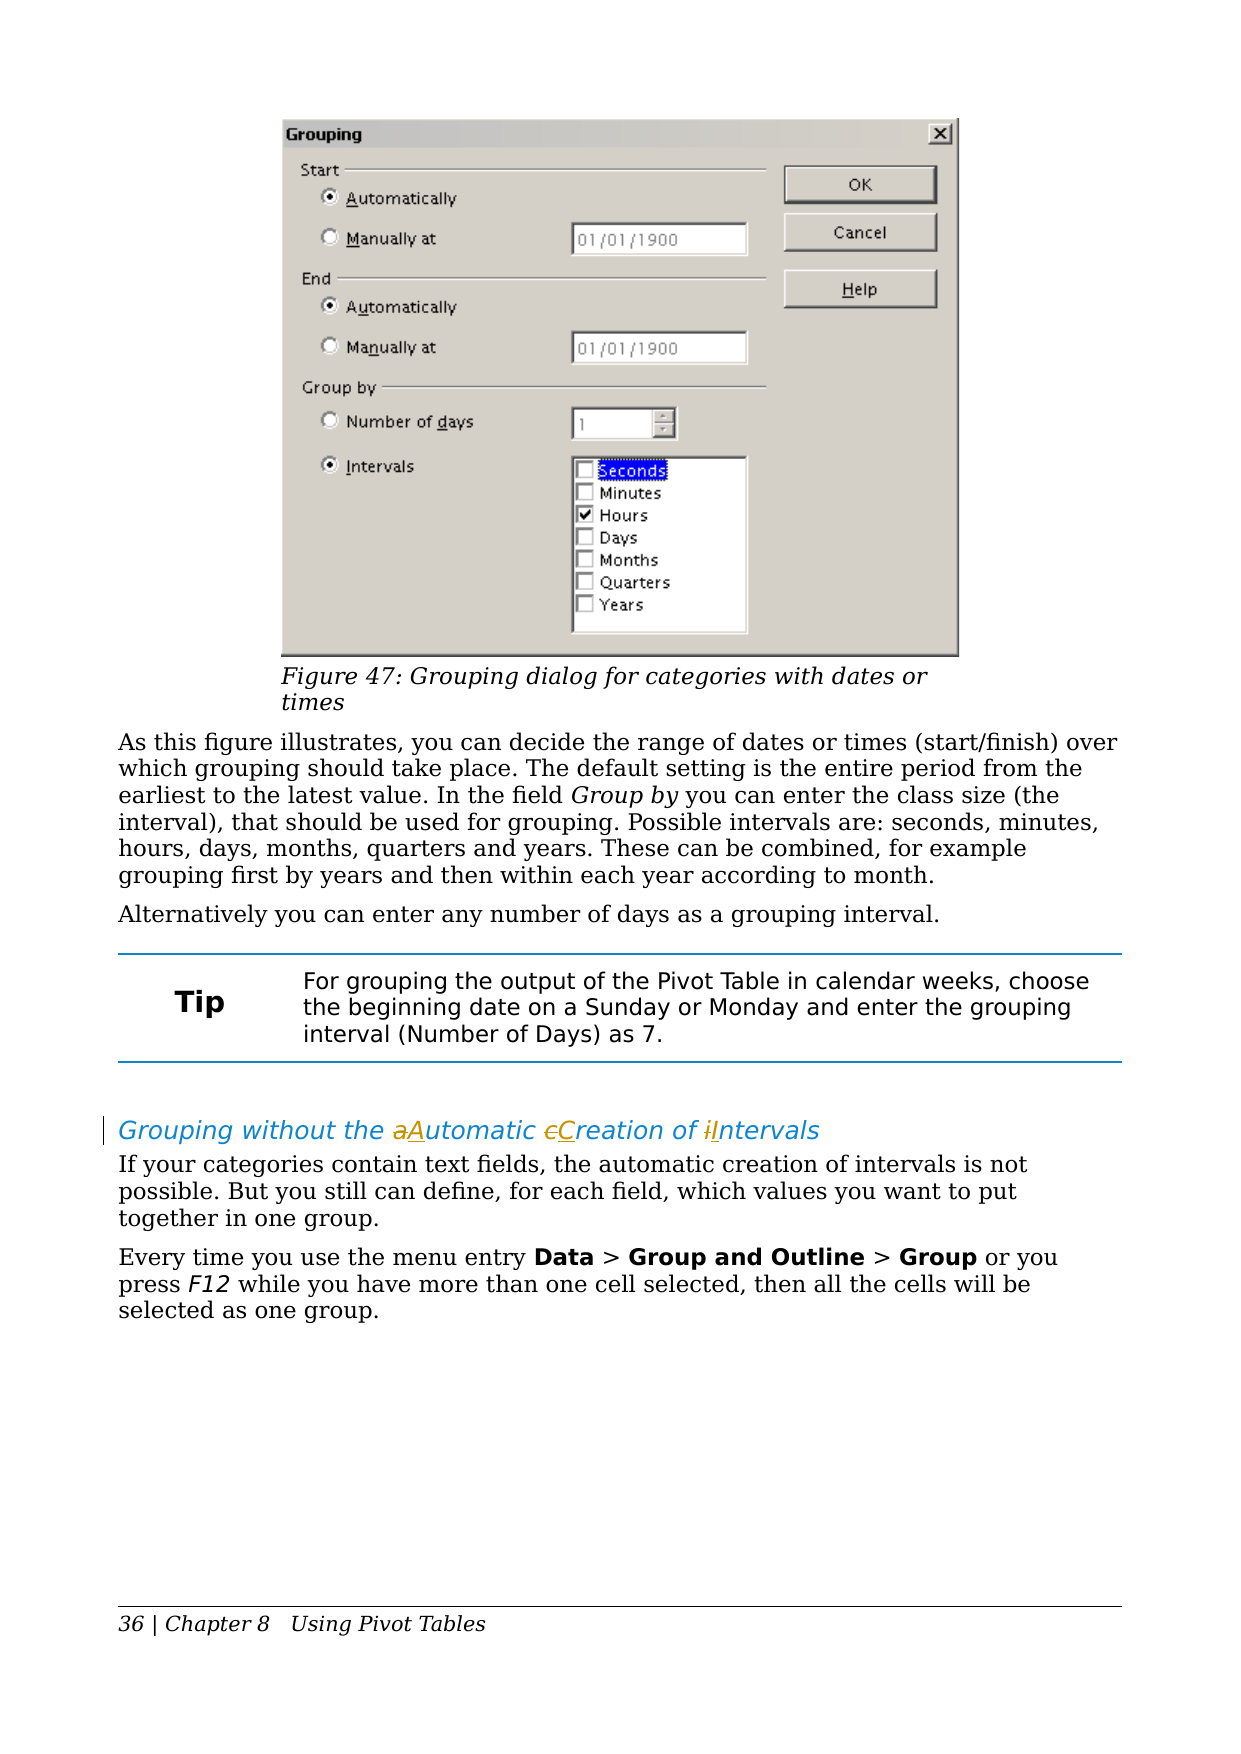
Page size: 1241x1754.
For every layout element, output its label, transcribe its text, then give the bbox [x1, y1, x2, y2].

picture [281, 118, 960, 657]
subtitle Grouping without the Automatic Creation of Intervals [118, 1116, 1122, 1145]
text Alternatively you can enter any number of days as a grouping interval. [118, 901, 1122, 928]
text Every time you use the menu entry Data > Group and Outline > Group or you press F12 while you have more than one cell selected, then all the cells will be selected as one group. [118, 1244, 1122, 1324]
table_header For grouping the output of the Pivot Table in calendar weeks, choose the beginning date on a Sunday or Monday and enter the grouping interval (Number of Days) as 7. [281, 955, 1122, 1061]
table_header Tip [118, 955, 281, 1061]
text Figure 47: Grouping dialog for categories with dates or times [281, 663, 959, 716]
text If your categories contain text fields, the automatic creation of intervals is not possible. But you still can define, for each field, which values you want to put together in one group. [118, 1152, 1122, 1232]
text As this figure illustrates, you can decide the range of dates or times (start/finish) over which grouping should take place. The default setting is the entire period from the earliest to the latest value. In the field Group by you can enter the class size (the interval), that should be used for grouping. Possible intervals are: seconds, minutes, hours, days, months, quarters and years. These can be combined, for example grouping first by years and then within each year according to month. [118, 729, 1122, 889]
